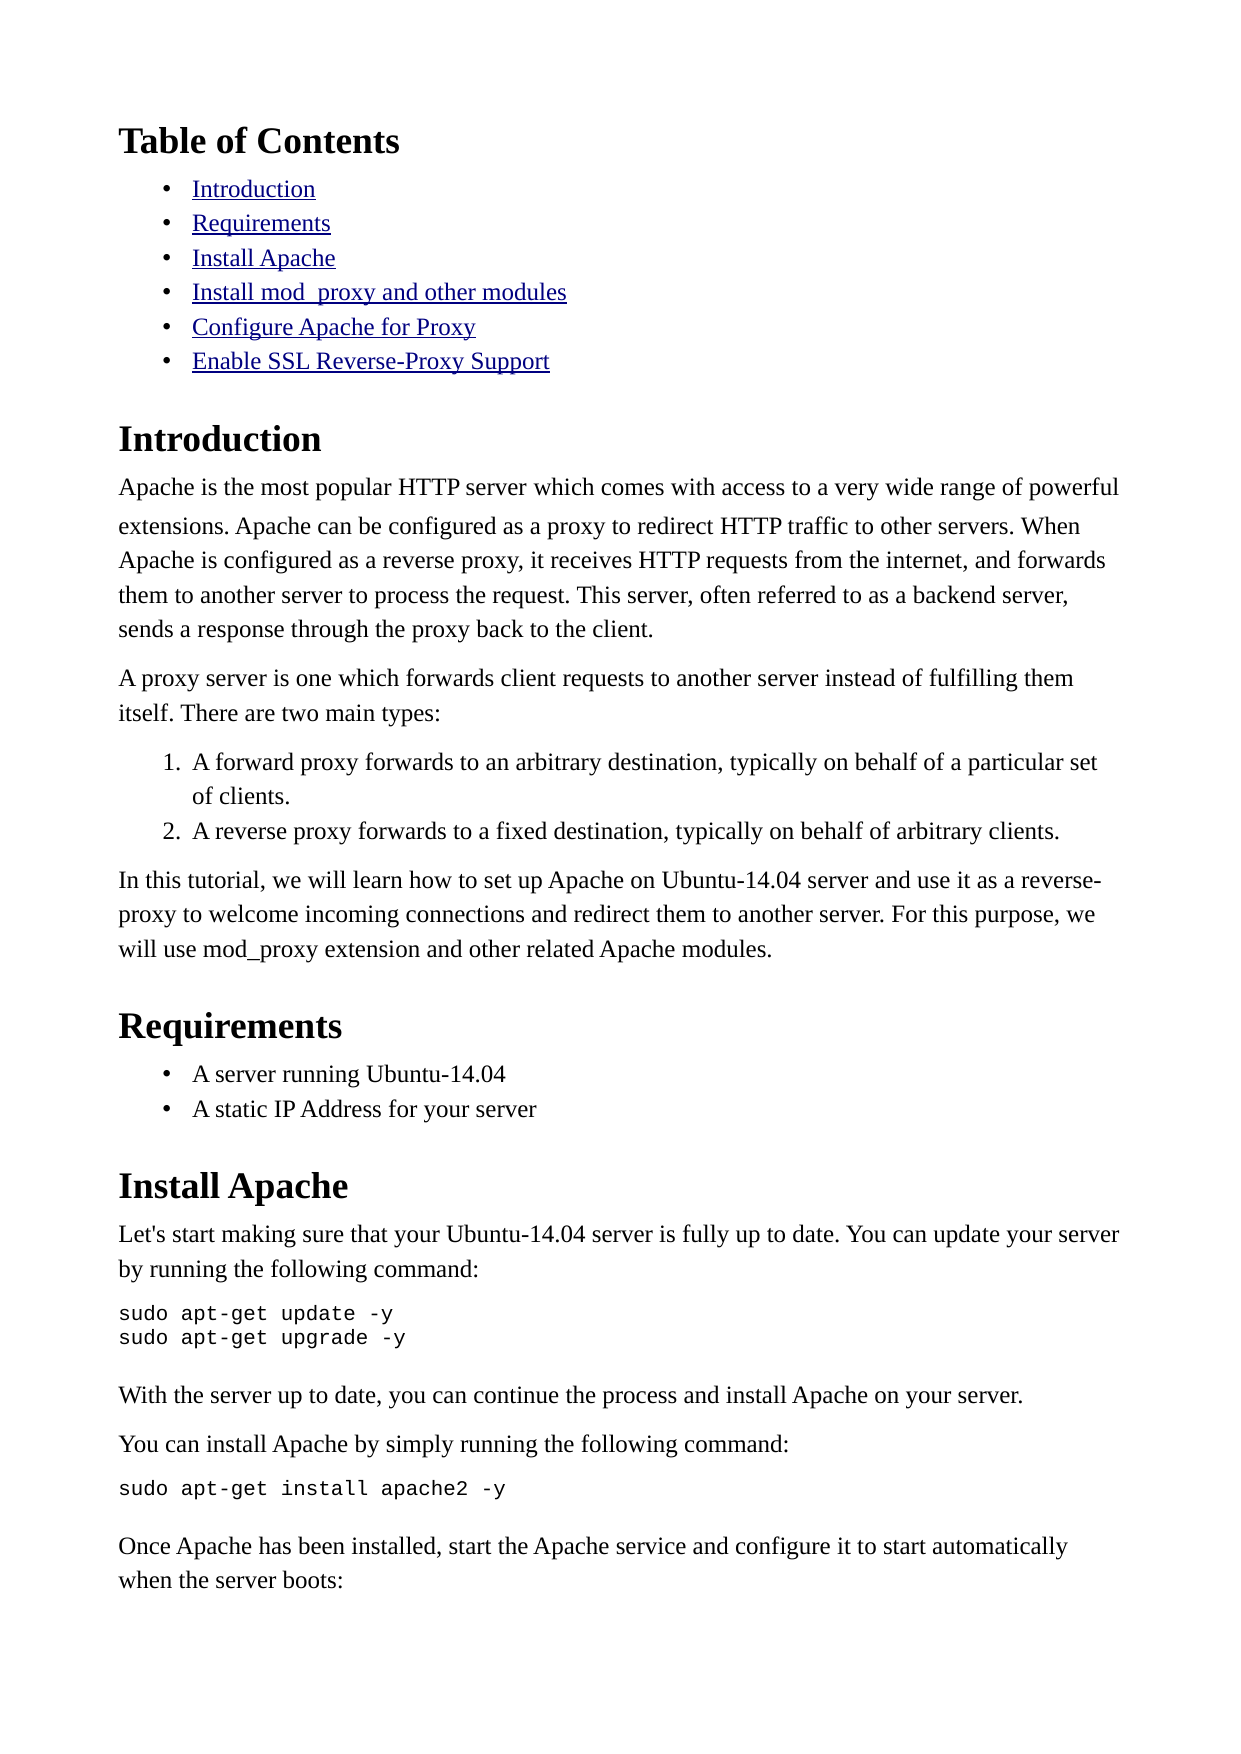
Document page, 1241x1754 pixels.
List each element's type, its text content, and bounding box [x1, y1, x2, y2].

text Let's start making sure that your Ubuntu-14.04 server is fully up to date. You can update your server by running the following command: [118, 1219, 1122, 1283]
list Introduction [162, 174, 1122, 202]
subtitle Table of Contents [118, 118, 1122, 161]
text sudo apt-get install apache2 -y [118, 1478, 1122, 1502]
list A static IP Address for your server [162, 1094, 1122, 1123]
list A reverse proxy forwards to a fixed destination, typically on behalf of arbitrary clients. [162, 816, 1122, 845]
list A forward proxy forwards to an arbitrary destination, typically on behalf of a particular set of clients. [162, 747, 1122, 810]
subtitle Requirements [118, 1004, 1122, 1047]
list Install Apache [162, 243, 1122, 271]
text In this tutorial, we will learn how to set up Apache on Ubuntu-14.04 server and use it as a reverse-proxy to welcome incoming connections and redirect them to another server. For this purpose, we will use mod_proxy extension and other related Apache modules. [118, 865, 1122, 963]
subtitle Introduction [118, 416, 1122, 459]
list Enable SSL Reverse-Proxy Support [162, 346, 1122, 375]
list Configure Apache for Proxy [162, 312, 1122, 340]
list Install mod_proxy and other modules [162, 277, 1122, 306]
text sudo apt-get upgrade -y [118, 1327, 1122, 1350]
text A proxy server is one which forwards client requests to another server instead of fulfilling them itself. There are two main types: [118, 663, 1122, 727]
text sudo apt-get update -y [118, 1303, 1122, 1327]
text You can install Apache by simply running the following command: [118, 1429, 1122, 1458]
list A server running Ubuntu-14.04 [162, 1059, 1122, 1088]
text Once Apache has been installed, start the Apache service and configure it to start automatically when the server boots: [118, 1531, 1122, 1594]
subtitle Install Apache [118, 1164, 1122, 1207]
list Requirements [162, 208, 1122, 237]
text Apache is the most popular HTTP server﻿ which comes with access to a very wide range of powerful extensions. Apache can be configured as a proxy to redirect HTTP traffic to other servers. When Apache is configured as a reverse proxy, it receives HTTP requests from the internet, and forwards them to another server to process the request. This server, often referred to as a backend server, sends a response through the proxy back to the client. [118, 472, 1122, 643]
text With the server up to date, you can continue the process and install Apache on your server. [118, 1380, 1122, 1408]
